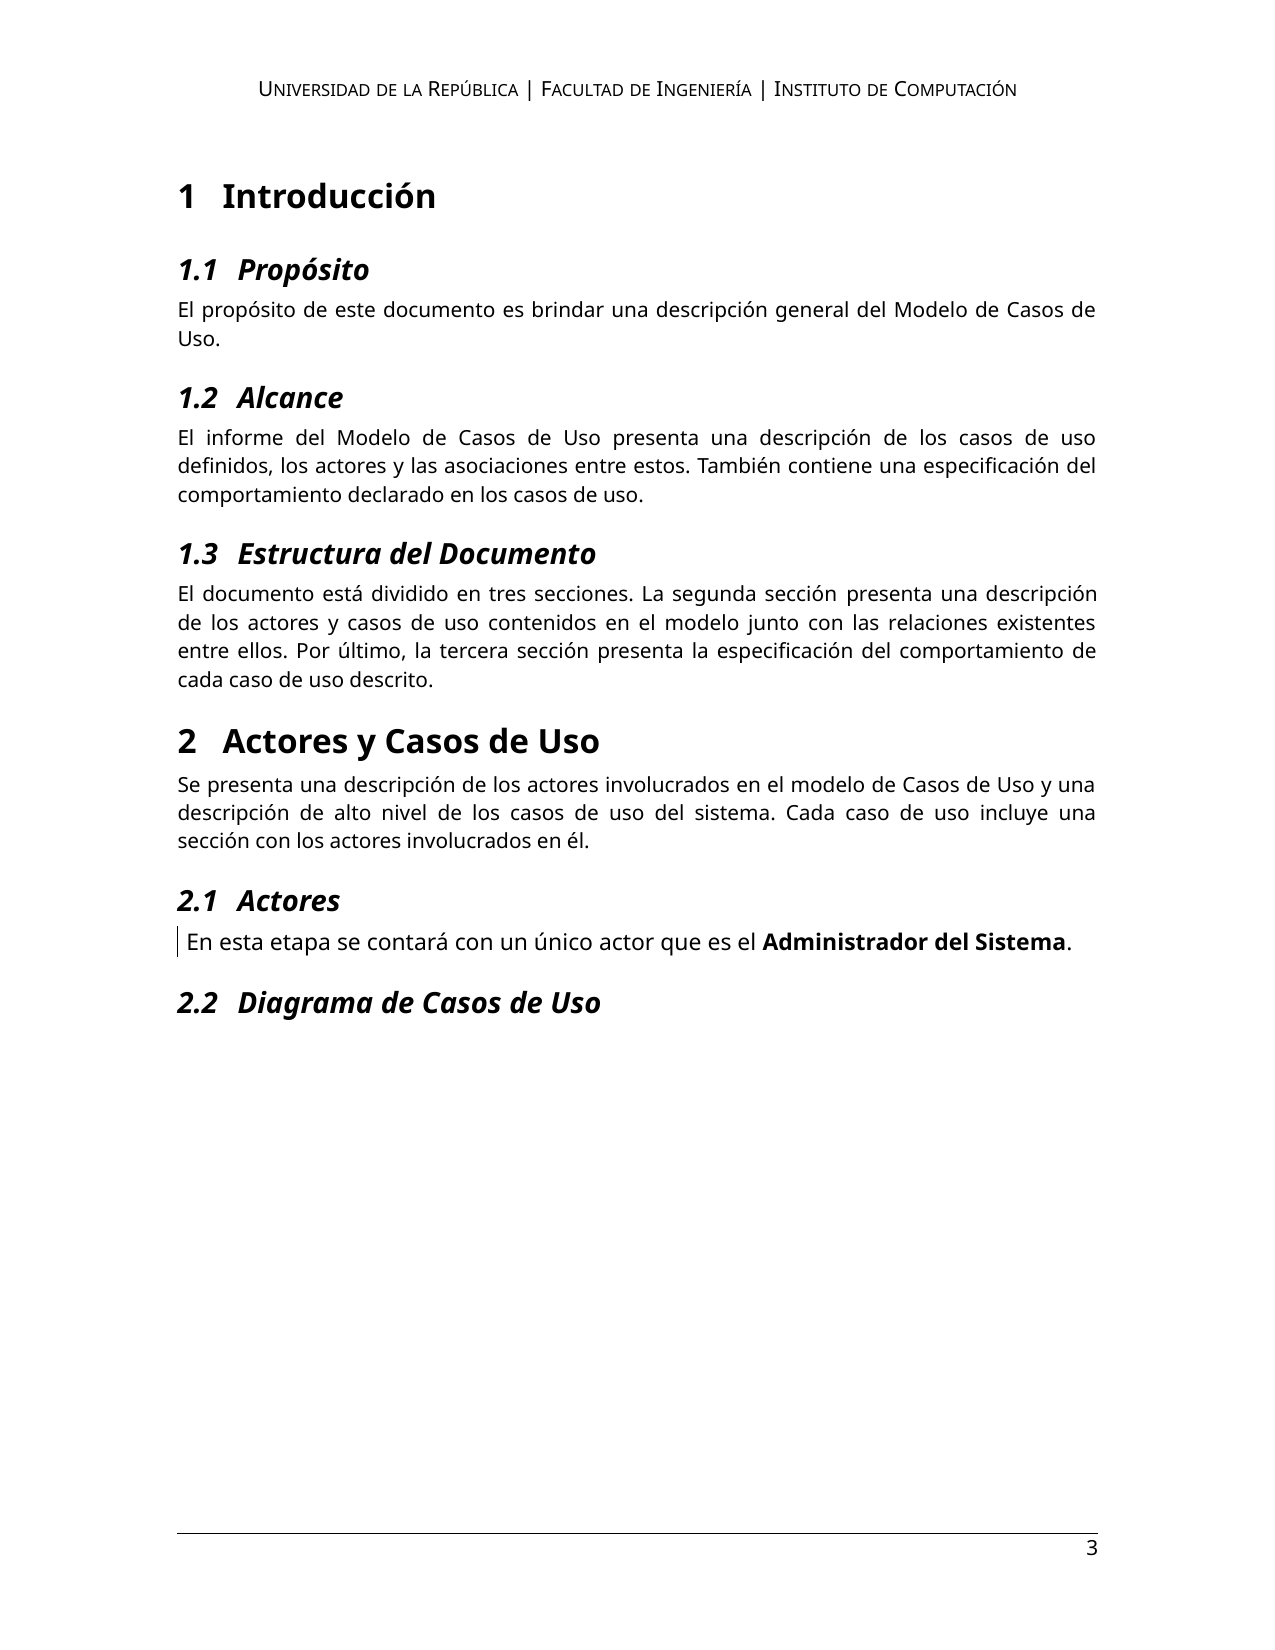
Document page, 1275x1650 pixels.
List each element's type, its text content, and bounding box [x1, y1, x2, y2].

text En esta etapa se contará con un único actor que es el Administrador del Sistema. [178, 926, 1098, 957]
text Se presenta una descripción de los actores involucrados en el modelo de Casos de Uso y una descripción de alto nivel de los casos de uso del sistema. Cada caso de uso incluye una sección con los actores involucrados en él. [177, 770, 1098, 855]
list Estructura del Documento [177, 533, 1098, 573]
text El propósito de este documento es brindar una descripción general del Modelo de Casos de Uso. [177, 295, 1098, 352]
list Actores y Casos de Uso [177, 718, 1098, 763]
list Propósito [177, 249, 1098, 289]
text El informe del Modelo de Casos de Uso presenta una descripción de los casos de uso definidos, los actores y las asociaciones entre estos. También contiene una especificación del comportamiento declarado en los casos de uso. [177, 423, 1098, 508]
text El documento está dividido en tres secciones. La segunda sección presenta una descripción de los actores y casos de uso contenidos en el modelo junto con las relaciones existentes entre ellos. Por último, la tercera sección presenta la especificación del comportamiento de cada caso de uso descrito. [177, 579, 1098, 693]
list Introducción [177, 173, 1098, 218]
list Alcance [177, 377, 1098, 417]
list Actores [177, 880, 1098, 920]
list Diagrama de Casos de Uso [177, 982, 1098, 1022]
